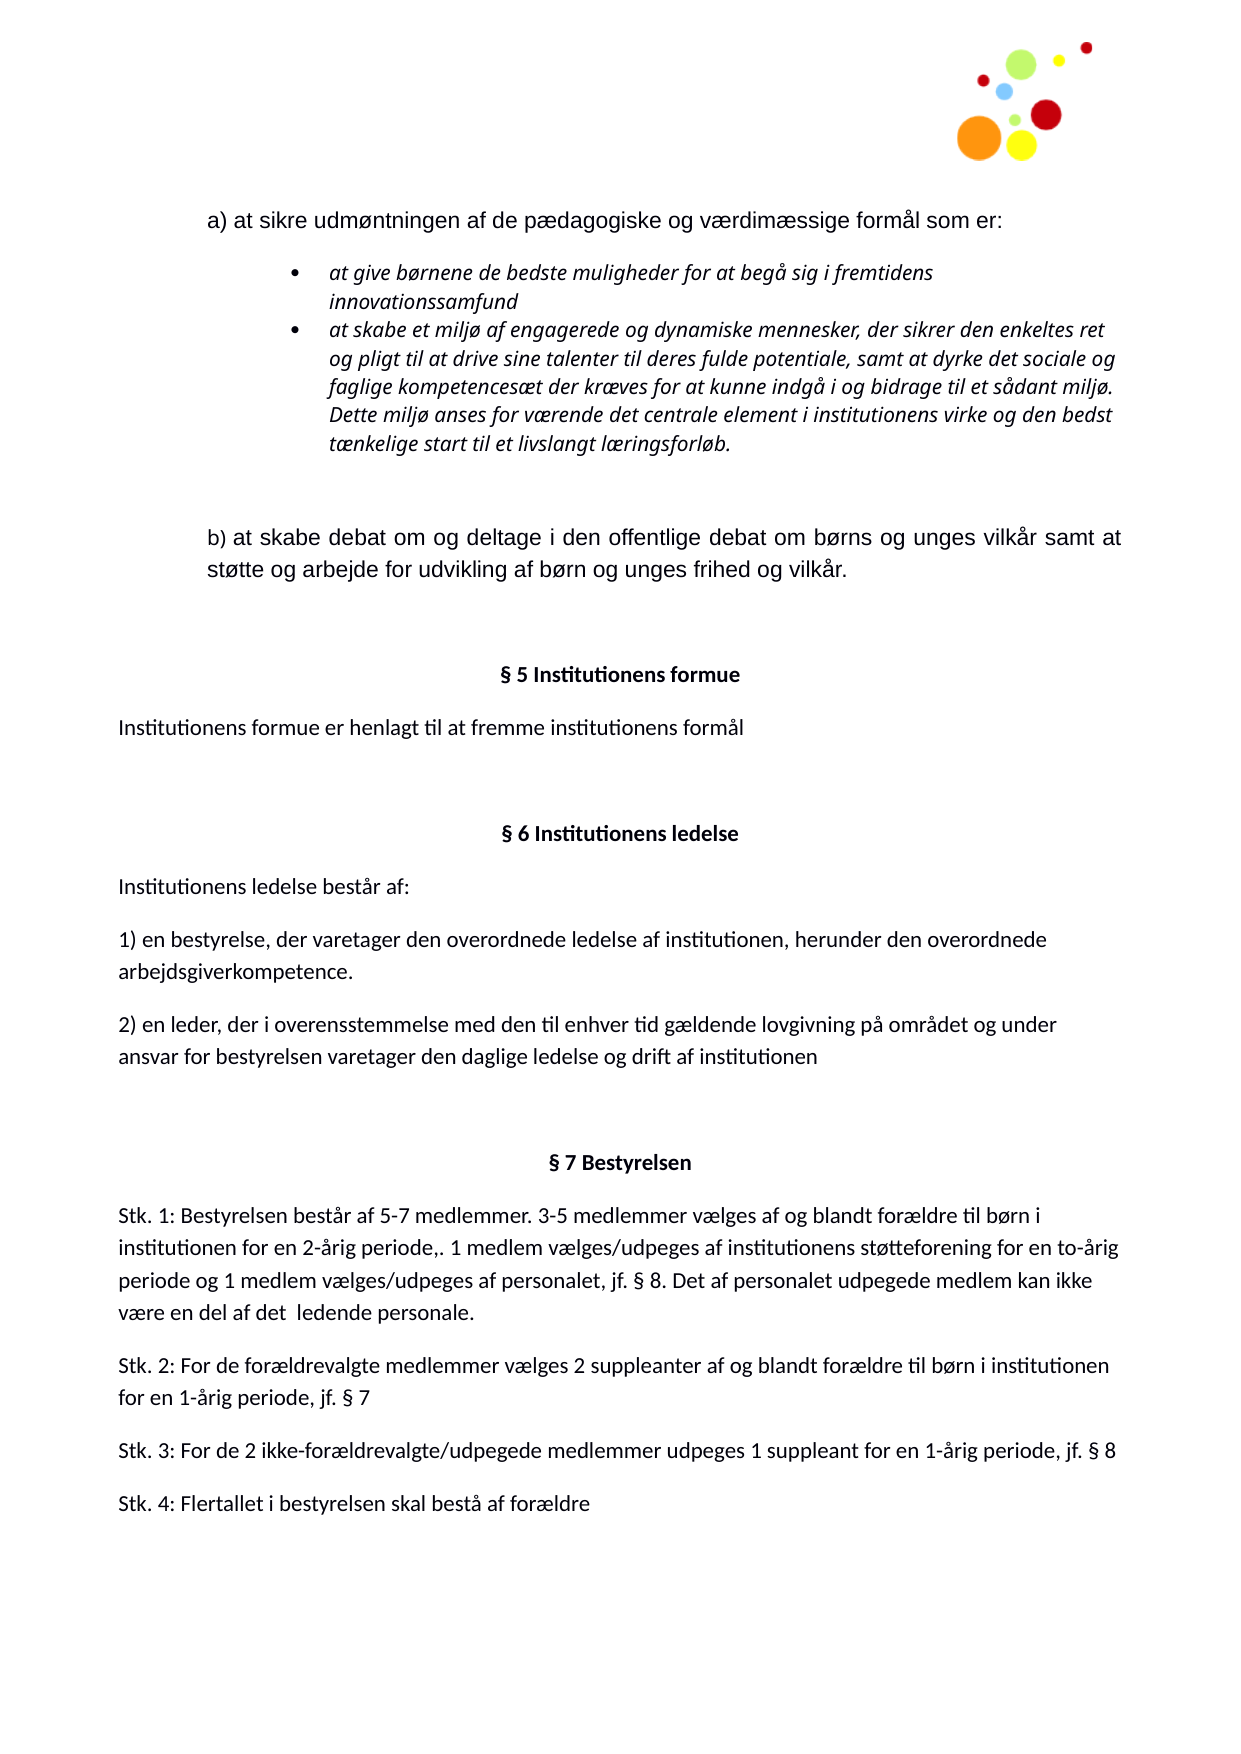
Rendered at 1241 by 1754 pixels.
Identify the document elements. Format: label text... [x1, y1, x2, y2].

text § 7 Bestyrelsen [118, 1148, 1122, 1176]
text Stk. 2: For de forældrevalgte medlemmer vælges 2 suppleanter af og blandt forældre til børn i institutionen for en 1-årig periode, jf. § 7 [118, 1351, 1122, 1411]
text 2) en leder, der i overensstemmelse med den til enhver tid gældende lovgivning på området og under ansvar for bestyrelsen varetager den daglige ledelse og drift af institutionen [118, 1010, 1122, 1070]
text § 6 Institutionens ledelse [118, 819, 1122, 847]
text b) at skabe debat om og deltage i den offentlige debat om børns og unges vilkår samt at støtte og arbejde for udvikling af børn og unges frihed og vilkår. [207, 523, 1122, 582]
list at give børnene de bedste muligheder for at begå sig i fremtidens innovationssamfund [291, 258, 1122, 315]
picture [957, 42, 1093, 161]
text § 5 Institutionens formue [118, 660, 1122, 688]
text Stk. 1: Bestyrelsen består af 5-7 medlemmer. 3-5 medlemmer vælges af og blandt forældre til børn i institutionen for en 2-årig periode,. 1 medlem vælges/udpeges af institutionens støtteforening for en to-årig periode og 1 medlem vælges/udpeges af personalet, jf. § 8. Det af personalet udpegede medlem kan ikke være en del af det ledende personale. [118, 1201, 1122, 1326]
text 1) en bestyrelse, der varetager den overordnede ledelse af institutionen, herunder den overordnede arbejdsgiverkompetence. [118, 925, 1122, 985]
text Stk. 3: For de 2 ikke-forældrevalgte/udpegede medlemmer udpeges 1 suppleant for en 1-årig periode, jf. § 8 [118, 1436, 1122, 1464]
text Stk. 4: Flertallet i bestyrelsen skal bestå af forældre [118, 1489, 1122, 1517]
text a) at sikre udmøntningen af de pædagogiske og værdimæssige formål som er: [207, 207, 1122, 234]
text Institutionens formue er henlagt til at fremme institutionens formål [118, 713, 1122, 741]
text Institutionens ledelse består af: [118, 872, 1122, 900]
list at skabe et miljø af engagerede og dynamiske mennesker, der sikrer den enkeltes ret og pligt til at drive sine talenter til deres fulde potentiale, samt at dyrke det sociale og faglige kompetencesæt der kræves for at kunne indgå i og bidrage til et sådant miljø. Dette miljø anses for værende det centrale element i institutionens virke og den bedst tænkelige start til et livslangt læringsforløb. [291, 315, 1122, 457]
